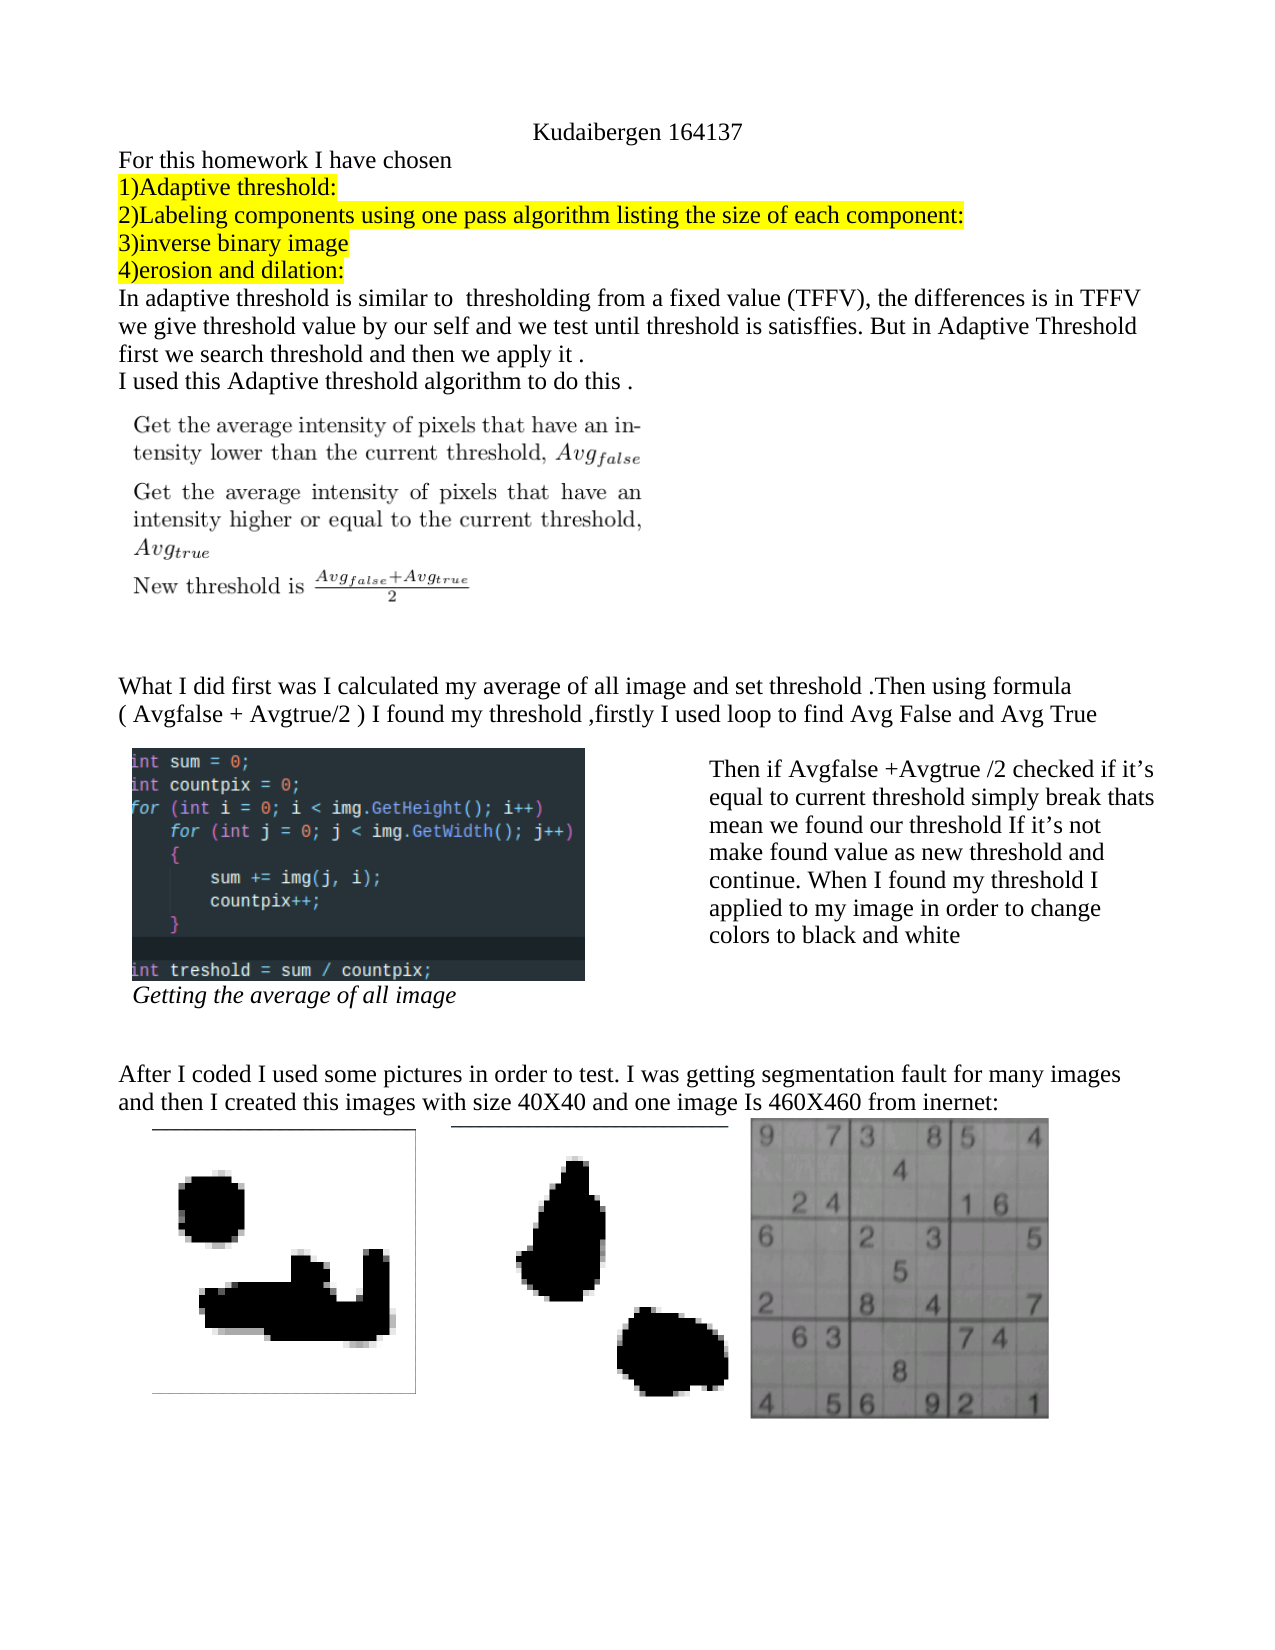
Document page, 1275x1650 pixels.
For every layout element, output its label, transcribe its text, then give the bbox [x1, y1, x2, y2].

text 3)inverse binary image [118, 229, 1157, 257]
picture [132, 748, 585, 981]
picture [152, 1129, 416, 1394]
text What I did first was I calculated my average of all image and set threshold .Then using formula [118, 672, 1157, 700]
text 4)erosion and dilation: [118, 257, 1157, 284]
picture [451, 1126, 729, 1407]
picture [127, 406, 650, 646]
text equal to current threshold simply break thats mean we found our threshold If it’s not make found value as new threshold and continue. When I found my threshold I applied to my image in order to change colors to black and white [659, 783, 1157, 949]
text Then if Avgfalse +Avgtrue /2 checked if it’s [659, 755, 1157, 783]
text In adaptive threshold is similar to thresholding from a fixed value (TFFV), the differences is in TFFV we give threshold value by our self and we test until threshold is satisffies. But in Adaptive Threshold first we search threshold and then we apply it . [118, 284, 1157, 367]
picture [750, 1118, 1049, 1419]
text For this homework I have chosen [118, 146, 1157, 173]
text ( Avgfalse + Avgtrue/2 ) I found my threshold ,firstly I used loop to find Avg False and Avg True [118, 700, 1157, 728]
text After I coded I used some pictures in order to test. I was getting segmentation fault for many images and then I created this images with size 40X40 and one image Is 460X460 from inernet: [118, 1060, 1157, 1116]
text I used this Adaptive threshold algorithm to do this . [118, 367, 1157, 395]
text Kudaibergen 164137 [118, 118, 1157, 146]
text 2)Labeling components using one pass algorithm listing the size of each component: [118, 201, 1157, 229]
text 1)Adaptive threshold: [118, 173, 1157, 201]
text Getting the average of all image [132, 748, 659, 1009]
